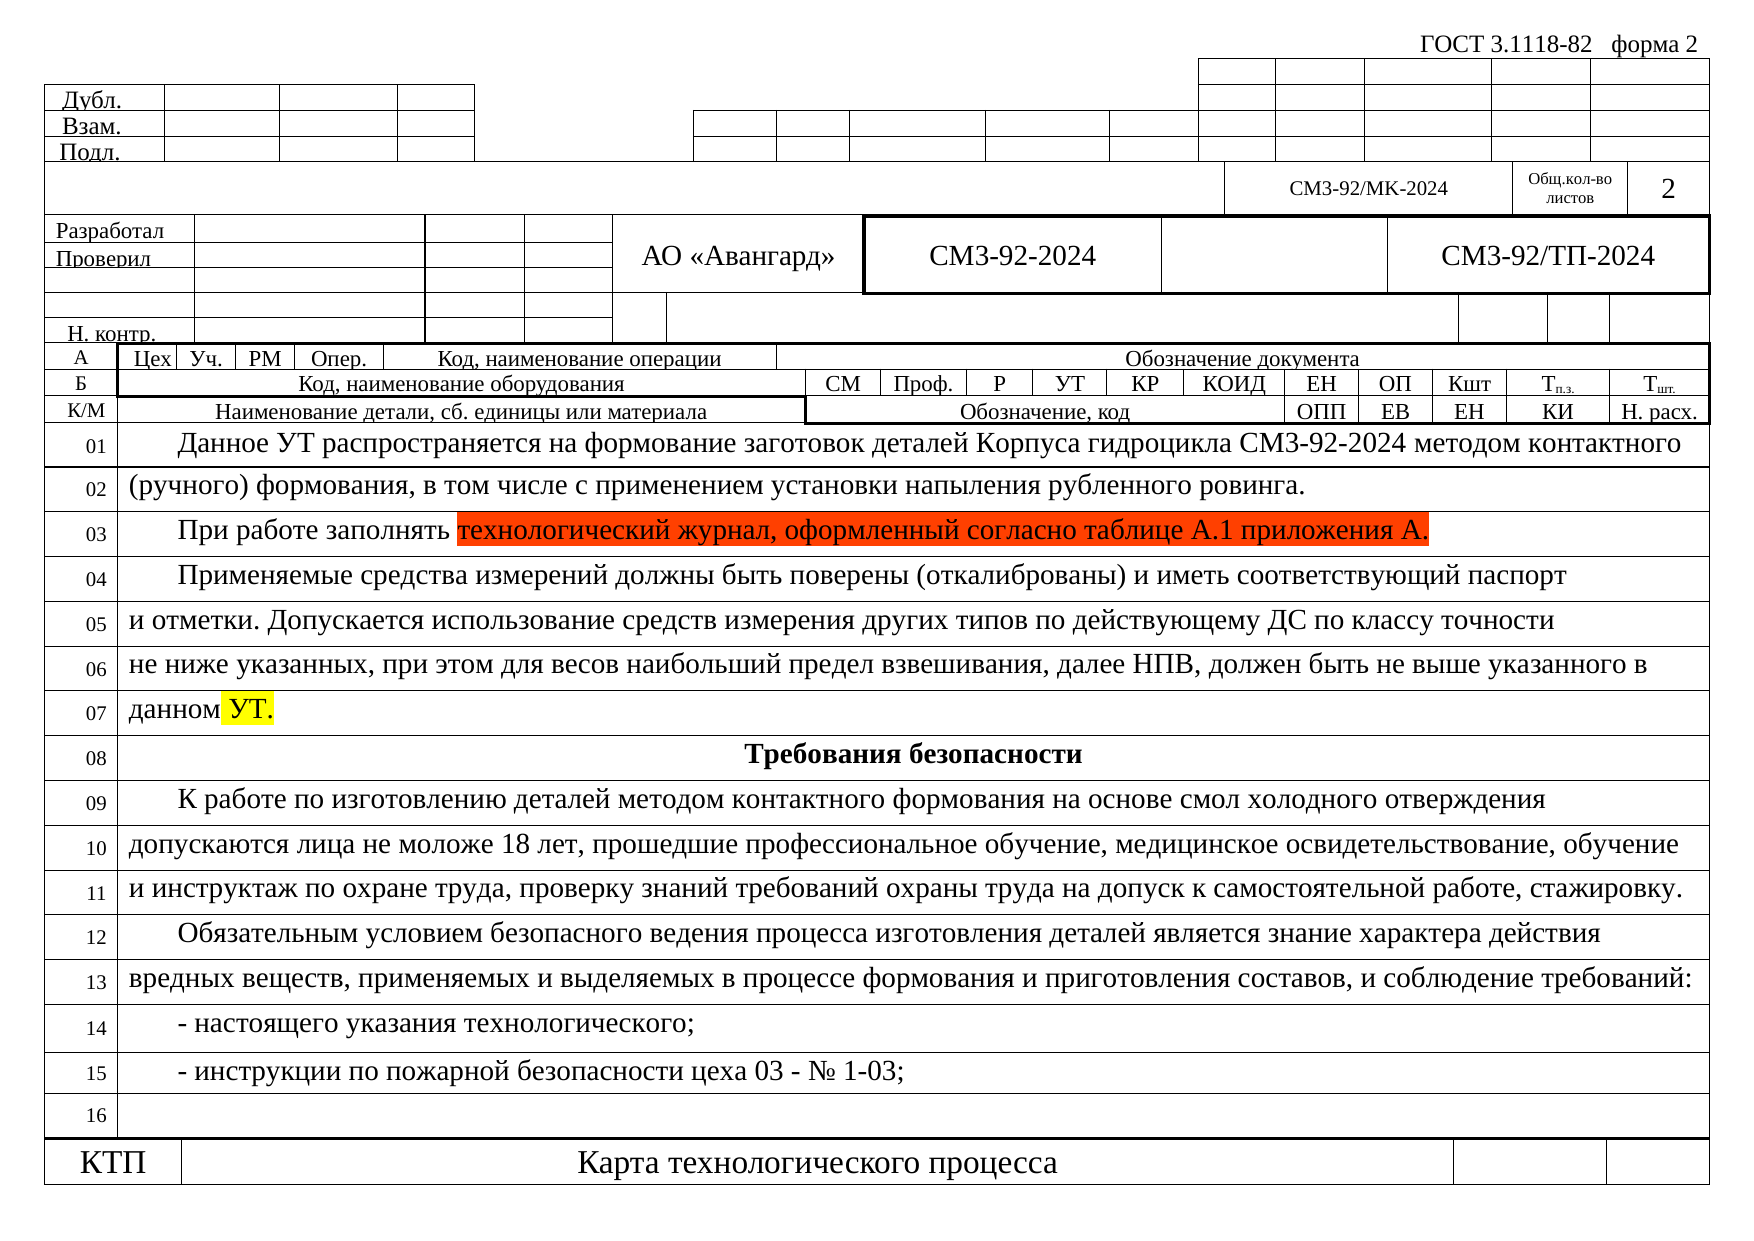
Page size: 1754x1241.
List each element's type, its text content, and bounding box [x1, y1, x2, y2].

table_cell 13 [45, 960, 117, 1004]
table_cell [1199, 111, 1275, 136]
table_cell Наименование детали, сб. единицы или материала [118, 398, 804, 422]
table_cell Требования безопасности [118, 736, 1709, 780]
table_cell (ручного) формования, в том числе с применением установки напыления рубленного ровинга. [118, 468, 1709, 511]
table_cell [280, 137, 397, 161]
text ГОСТ 3.1118-82 форма 2 [74, 29, 1698, 58]
table_cell Код, наименование оборудования [119, 370, 805, 395]
table_cell Карта технологического процесса [182, 1140, 1453, 1183]
table_cell 02 [45, 468, 117, 511]
table_cell [1591, 111, 1709, 136]
table_cell [118, 1094, 1709, 1137]
table_cell и отметки. Допускается использование средств измерения других типов по действующему ДС по классу точности [118, 602, 1709, 646]
table_cell ОП [1359, 370, 1432, 395]
table_cell Данное УТ распространяется на формование заготовок деталей Корпуса гидроцикла СМ3-92-2024 методом контактного [118, 423, 1709, 466]
table_cell 09 [45, 781, 117, 825]
table_cell [165, 137, 279, 161]
table_cell [45, 162, 1224, 214]
table_cell Тшт. [1610, 370, 1708, 395]
table_cell 14 [45, 1005, 117, 1052]
table_cell Опер. [295, 345, 383, 368]
table_cell [1610, 295, 1709, 342]
table_cell Кшт [1433, 370, 1506, 395]
table_cell [1492, 111, 1590, 136]
table_cell [726, 84, 1198, 110]
table_cell [195, 268, 424, 292]
table_cell Применяемые средства измерений должны быть поверены (откалиброваны) и иметь соответствующий паспорт [118, 557, 1709, 601]
table_cell [1548, 295, 1609, 342]
table_cell [1199, 137, 1275, 161]
table_cell [45, 293, 194, 317]
table_cell [1276, 111, 1364, 136]
table_cell КР [1107, 370, 1183, 395]
table_cell [525, 243, 612, 267]
table_cell [1110, 111, 1198, 136]
table_cell ЕН [1285, 370, 1358, 395]
table_cell 06 [45, 647, 117, 690]
table_cell [426, 318, 524, 342]
table_cell А [45, 343, 116, 368]
table_cell [398, 111, 474, 136]
table_cell УТ [1033, 370, 1106, 395]
table_cell [850, 111, 985, 136]
table_cell [426, 215, 524, 242]
table_cell СМ3-92/МK-2024 [1225, 162, 1512, 214]
table_header [1591, 59, 1709, 84]
table_cell [475, 110, 693, 161]
table_cell [1492, 85, 1590, 110]
table_cell [1199, 85, 1275, 110]
table_cell [1591, 85, 1709, 110]
table_cell ЕН [1433, 396, 1506, 422]
table_cell 10 [45, 826, 117, 869]
table_cell [398, 137, 474, 161]
table_cell Дубл. [45, 85, 164, 110]
table_cell допускаются лица не моложе 18 лет, прошедшие профессиональное обучение, медицинское освидетельствование, обучение [118, 826, 1709, 869]
table_header [1492, 59, 1590, 84]
table_cell [667, 293, 1458, 342]
table_cell КОИД [1184, 370, 1284, 395]
table_cell [777, 111, 849, 136]
table_cell При работе заполнять технологический журнал, оформленный согласно таблице А.1 приложения А. [118, 512, 1709, 556]
table_cell СМ3-92/ТП-2024 [1388, 218, 1708, 292]
table_cell Н. расх. [1610, 396, 1708, 422]
table_cell 16 [45, 1094, 117, 1137]
table_cell КТП [45, 1140, 181, 1183]
table_header [1199, 59, 1275, 84]
table_cell [1607, 1140, 1709, 1183]
table_cell [280, 111, 397, 136]
table_cell Обозначение документа [777, 345, 1708, 368]
table_cell - инструкции по пожарной безопасности цеха 03 - № 1-03; [118, 1053, 1709, 1092]
table_cell Обязательным условием безопасного ведения процесса изготовления деталей является знание характера действия [118, 915, 1709, 959]
table_cell [1276, 137, 1364, 161]
table_cell Проверил [45, 243, 194, 267]
table_cell не ниже указанных, при этом для весов наибольший предел взвешивания, далее НПВ, должен быть не выше указанного в [118, 647, 1709, 690]
table_cell - настоящего указания технологического; [118, 1005, 1709, 1052]
table_cell [694, 137, 776, 161]
table_cell РМ [236, 345, 294, 368]
table_cell Н. контр. [45, 318, 194, 342]
table_cell СМ3-92-2024 [866, 218, 1161, 292]
table_cell Общ.кол-во листов [1513, 162, 1627, 214]
table_cell [1365, 111, 1491, 136]
table_cell Б [45, 370, 116, 395]
table_cell СМ [806, 370, 880, 395]
table_cell 01 [45, 423, 117, 466]
table_cell [1276, 85, 1364, 110]
table_cell [426, 243, 524, 267]
table_cell Р [967, 370, 1032, 395]
table_cell [475, 84, 726, 110]
table_header [1276, 59, 1364, 84]
table_cell [45, 268, 194, 292]
table_cell К работе по изготовлению деталей методом контактного формования на основе смол холодного отверждения [118, 781, 1709, 825]
table_cell 2 [1628, 162, 1709, 214]
table_cell Уч. [177, 345, 235, 368]
table_cell [986, 137, 1109, 161]
table_cell [694, 111, 776, 136]
table_cell [195, 318, 424, 342]
table_cell [1492, 137, 1590, 161]
table_cell [195, 243, 424, 267]
table_cell [777, 137, 849, 161]
table_cell [525, 215, 612, 242]
table_cell [426, 293, 524, 317]
table_cell 11 [45, 871, 117, 914]
table_header [44, 58, 1198, 84]
table_cell [1459, 295, 1547, 342]
table_header [1365, 59, 1491, 84]
table_cell [165, 85, 279, 110]
table_cell [195, 293, 424, 317]
table_cell Подл. [45, 137, 164, 161]
table_cell 04 [45, 557, 117, 601]
table_cell Код, наименование операции [384, 345, 776, 368]
table_cell Тп.з. [1507, 370, 1609, 395]
table_cell ОПП [1285, 396, 1358, 422]
table_cell Взам. [45, 111, 164, 136]
table_cell 08 [45, 736, 117, 780]
table_cell 05 [45, 602, 117, 646]
table_cell Обозначение, код [807, 396, 1284, 422]
table_cell [850, 137, 985, 161]
table_cell [195, 215, 424, 242]
table_cell 07 [45, 691, 117, 735]
table_cell [398, 85, 474, 110]
table_cell [525, 318, 612, 342]
table_cell К/М [45, 396, 117, 422]
table_cell данном УТ. [118, 691, 1709, 735]
table_cell 03 [45, 512, 117, 556]
table_cell 15 [45, 1053, 117, 1092]
table_cell [280, 85, 397, 110]
table_cell [525, 268, 612, 292]
table_cell [1591, 137, 1709, 161]
table_cell [986, 111, 1109, 136]
table_cell Разработал [45, 215, 194, 242]
table_cell [1365, 137, 1491, 161]
table_cell [1162, 218, 1387, 292]
table_cell [1454, 1140, 1606, 1183]
table_cell [1110, 137, 1198, 161]
table_cell и инструктаж по охране труда, проверку знаний требований охраны труда на допуск к самостоятельной работе, стажировку. [118, 871, 1709, 914]
table_cell [426, 268, 524, 292]
table_cell ЕВ [1359, 396, 1432, 422]
table_cell [525, 293, 612, 317]
table_cell АО «Авангард» [613, 215, 862, 292]
table_cell 12 [45, 915, 117, 959]
table_cell вредных веществ, применяемых и выделяемых в процессе формования и приготовления составов, и соблюдение требований: [118, 960, 1709, 1004]
table_cell Цех [119, 345, 176, 368]
table_cell [1365, 85, 1491, 110]
table_cell Проф. [881, 370, 966, 395]
table_cell [165, 111, 279, 136]
table_cell КИ [1507, 396, 1609, 422]
table_cell [613, 293, 666, 342]
